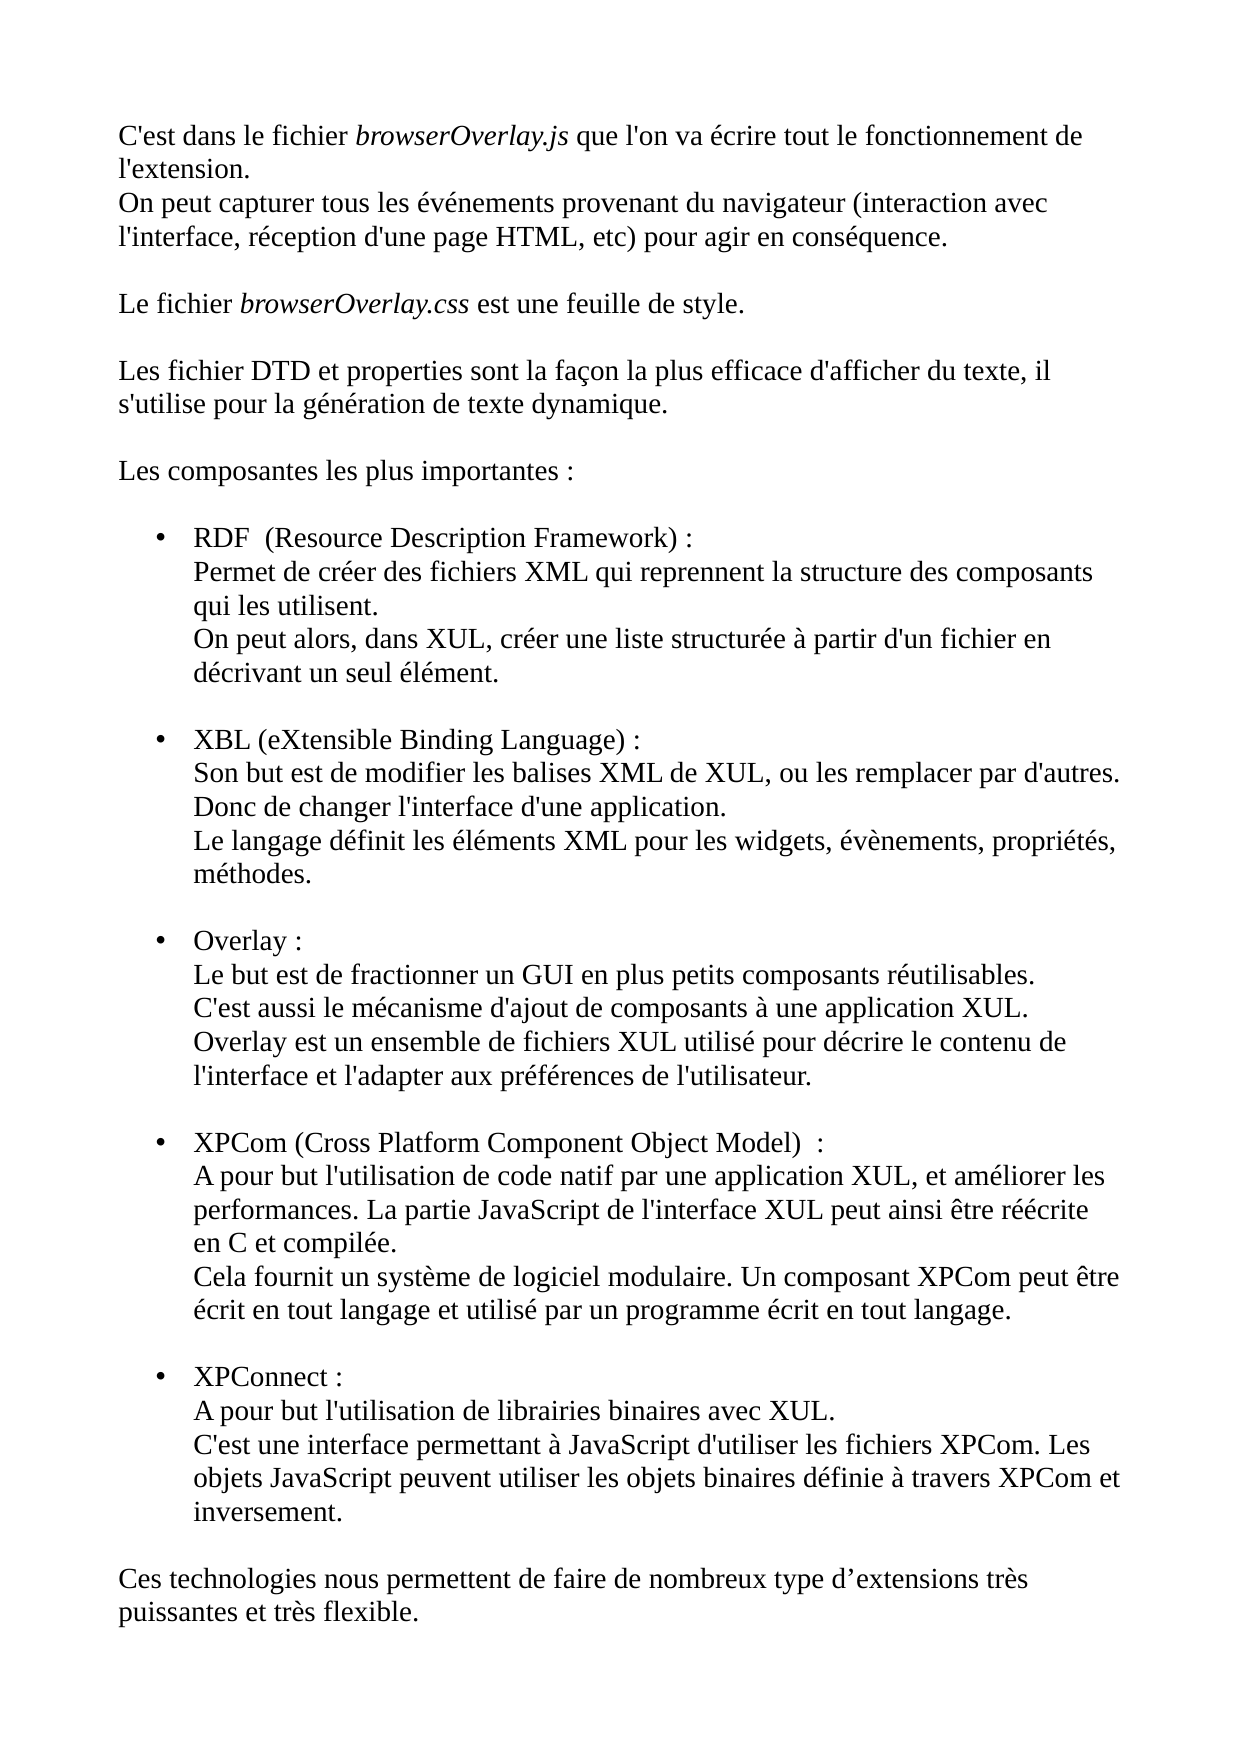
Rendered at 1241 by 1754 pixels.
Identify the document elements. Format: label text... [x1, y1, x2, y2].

list A pour but l'utilisation de code natif par une application XUL, et améliorer les performances. La partie JavaScript de l'interface XUL peut ainsi être réécrite en C et compilée. Cela fournit un système de logiciel modulaire. Un composant XPCom peut être écrit en tout langage et utilisé par un programme écrit en tout langage. [156, 1158, 1122, 1326]
text Les fichier DTD et properties sont la façon la plus efficace d'afficher du texte, il s'utilise pour la génération de texte dynamique. [118, 353, 1122, 420]
list XPConnect : [156, 1359, 1122, 1393]
text C'est dans le fichier browserOverlay.js que l'on va écrire tout le fonctionnement de l'extension. [118, 118, 1122, 185]
text Le fichier browserOverlay.css est une feuille de style. [118, 286, 1122, 319]
list Son but est de modifier les balises XML de XUL, ou les remplacer par d'autres. Donc de changer l'interface d'une application. Le langage définit les éléments XML pour les widgets, évènements, propriétés, méthodes. [156, 756, 1122, 890]
list XPCom (Cross Platform Component Object Model) : [156, 1125, 1122, 1158]
list Le but est de fractionner un GUI en plus petits composants réutilisables. C'est aussi le mécanisme d'ajout de composants à une application XUL. Overlay est un ensemble de fichiers XUL utilisé pour décrire le contenu de l'interface et l'adapter aux préférences de l'utilisateur. [156, 957, 1122, 1091]
list XBL (eXtensible Binding Language) : [156, 722, 1122, 756]
list Permet de créer des fichiers XML qui reprennent la structure des composants qui les utilisent. On peut alors, dans XUL, créer une liste structurée à partir d'un fichier en décrivant un seul élément. [156, 554, 1122, 688]
list A pour but l'utilisation de librairies binaires avec XUL. C'est une interface permettant à JavaScript d'utiliser les fichiers XPCom. Les objets JavaScript peuvent utiliser les objets binaires définie à travers XPCom et inversement. [156, 1393, 1122, 1527]
text On peut capturer tous les événements provenant du navigateur (interaction avec l'interface, réception d'une page HTML, etc) pour agir en conséquence. [118, 185, 1122, 252]
list Overlay : [156, 923, 1122, 957]
list RDF (Resource Description Framework) : [156, 521, 1122, 554]
text Les composantes les plus importantes : [118, 453, 1122, 487]
text Ces technologies nous permettent de faire de nombreux type d’extensions très puissantes et très flexible. [118, 1561, 1122, 1628]
